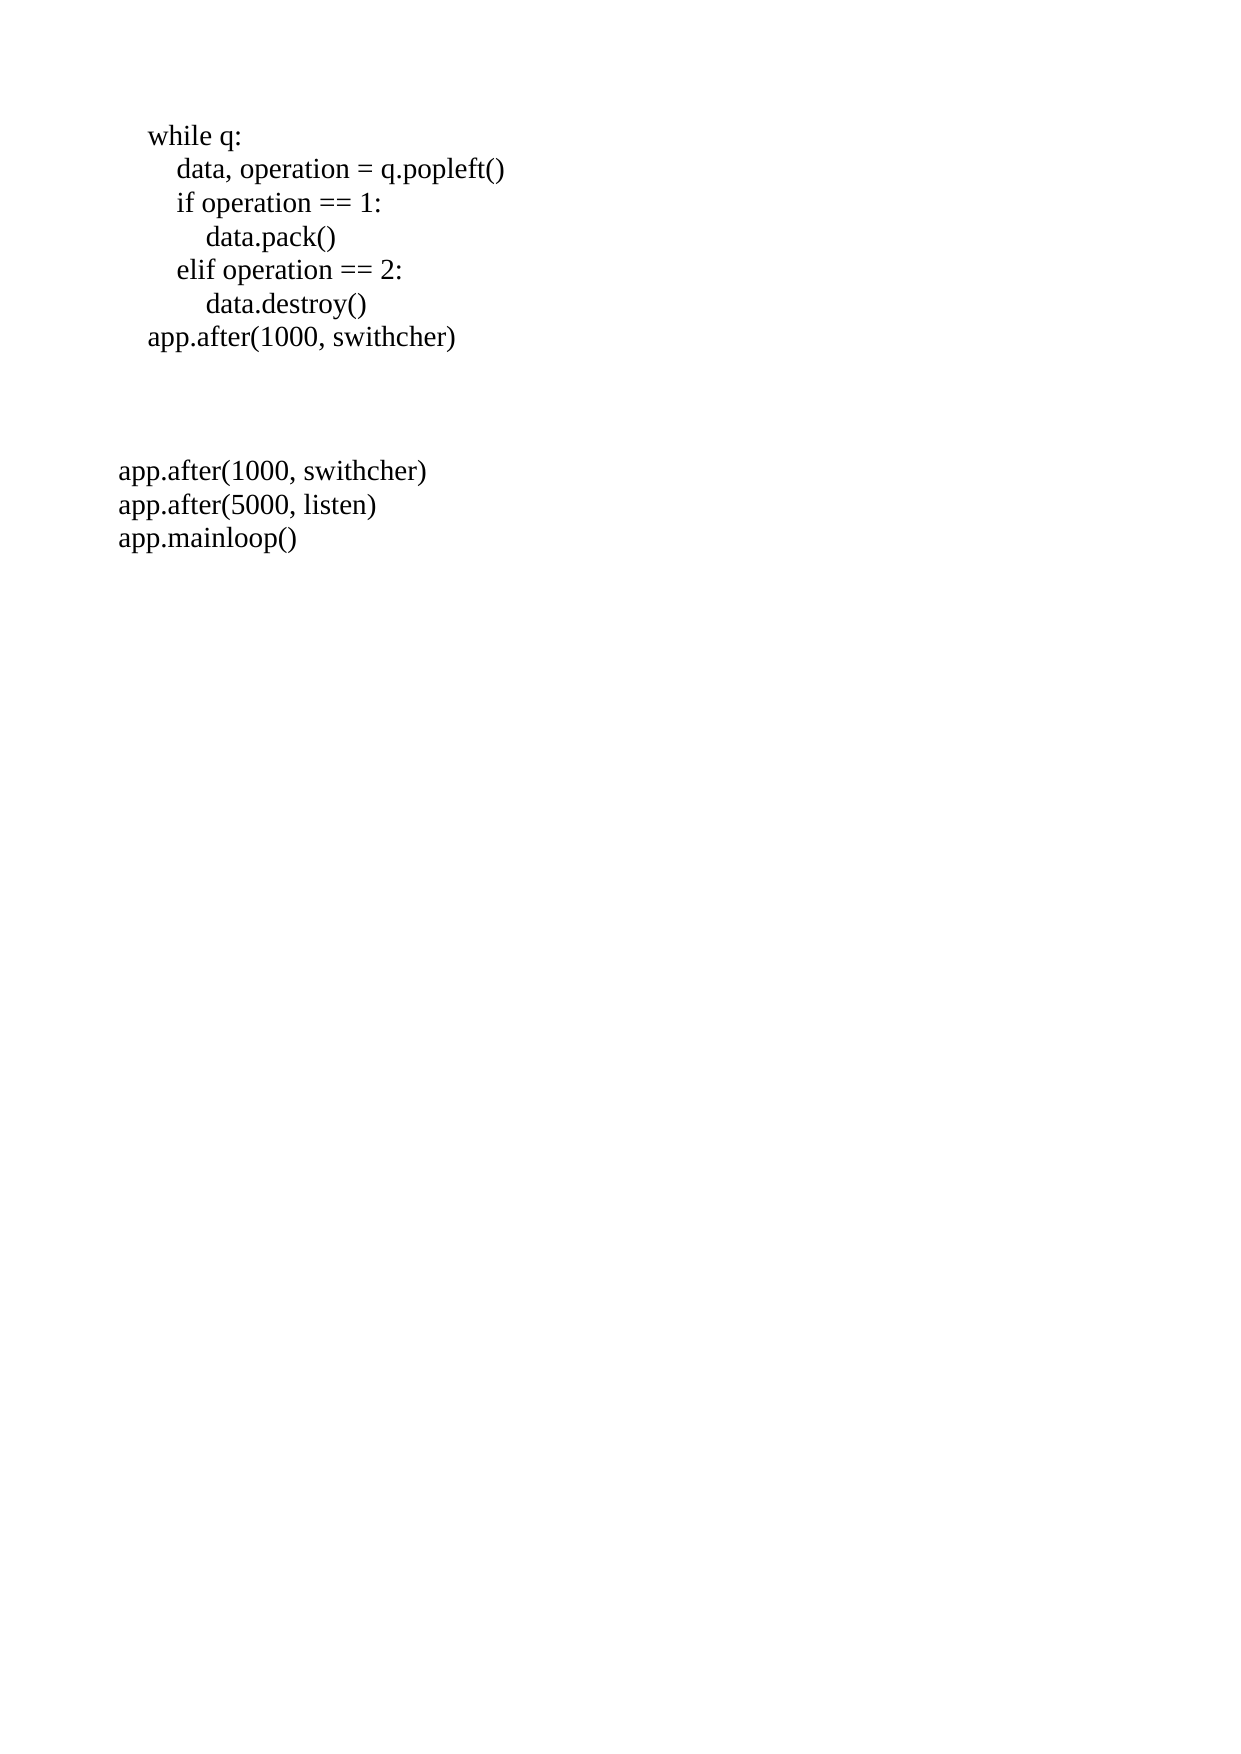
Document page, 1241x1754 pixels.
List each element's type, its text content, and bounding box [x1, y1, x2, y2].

text app.after(5000, listen) [118, 487, 1122, 521]
text while q: [118, 118, 1122, 152]
text data, operation = q.popleft() [118, 152, 1122, 185]
text app.after(1000, swithcher) [118, 453, 1122, 487]
text elif operation == 2: [118, 252, 1122, 286]
text if operation == 1: [118, 185, 1122, 219]
text app.after(1000, swithcher) [118, 319, 1122, 353]
text data.destroy() [118, 286, 1122, 319]
text app.mainloop() [118, 521, 1122, 554]
text data.pack() [118, 219, 1122, 252]
